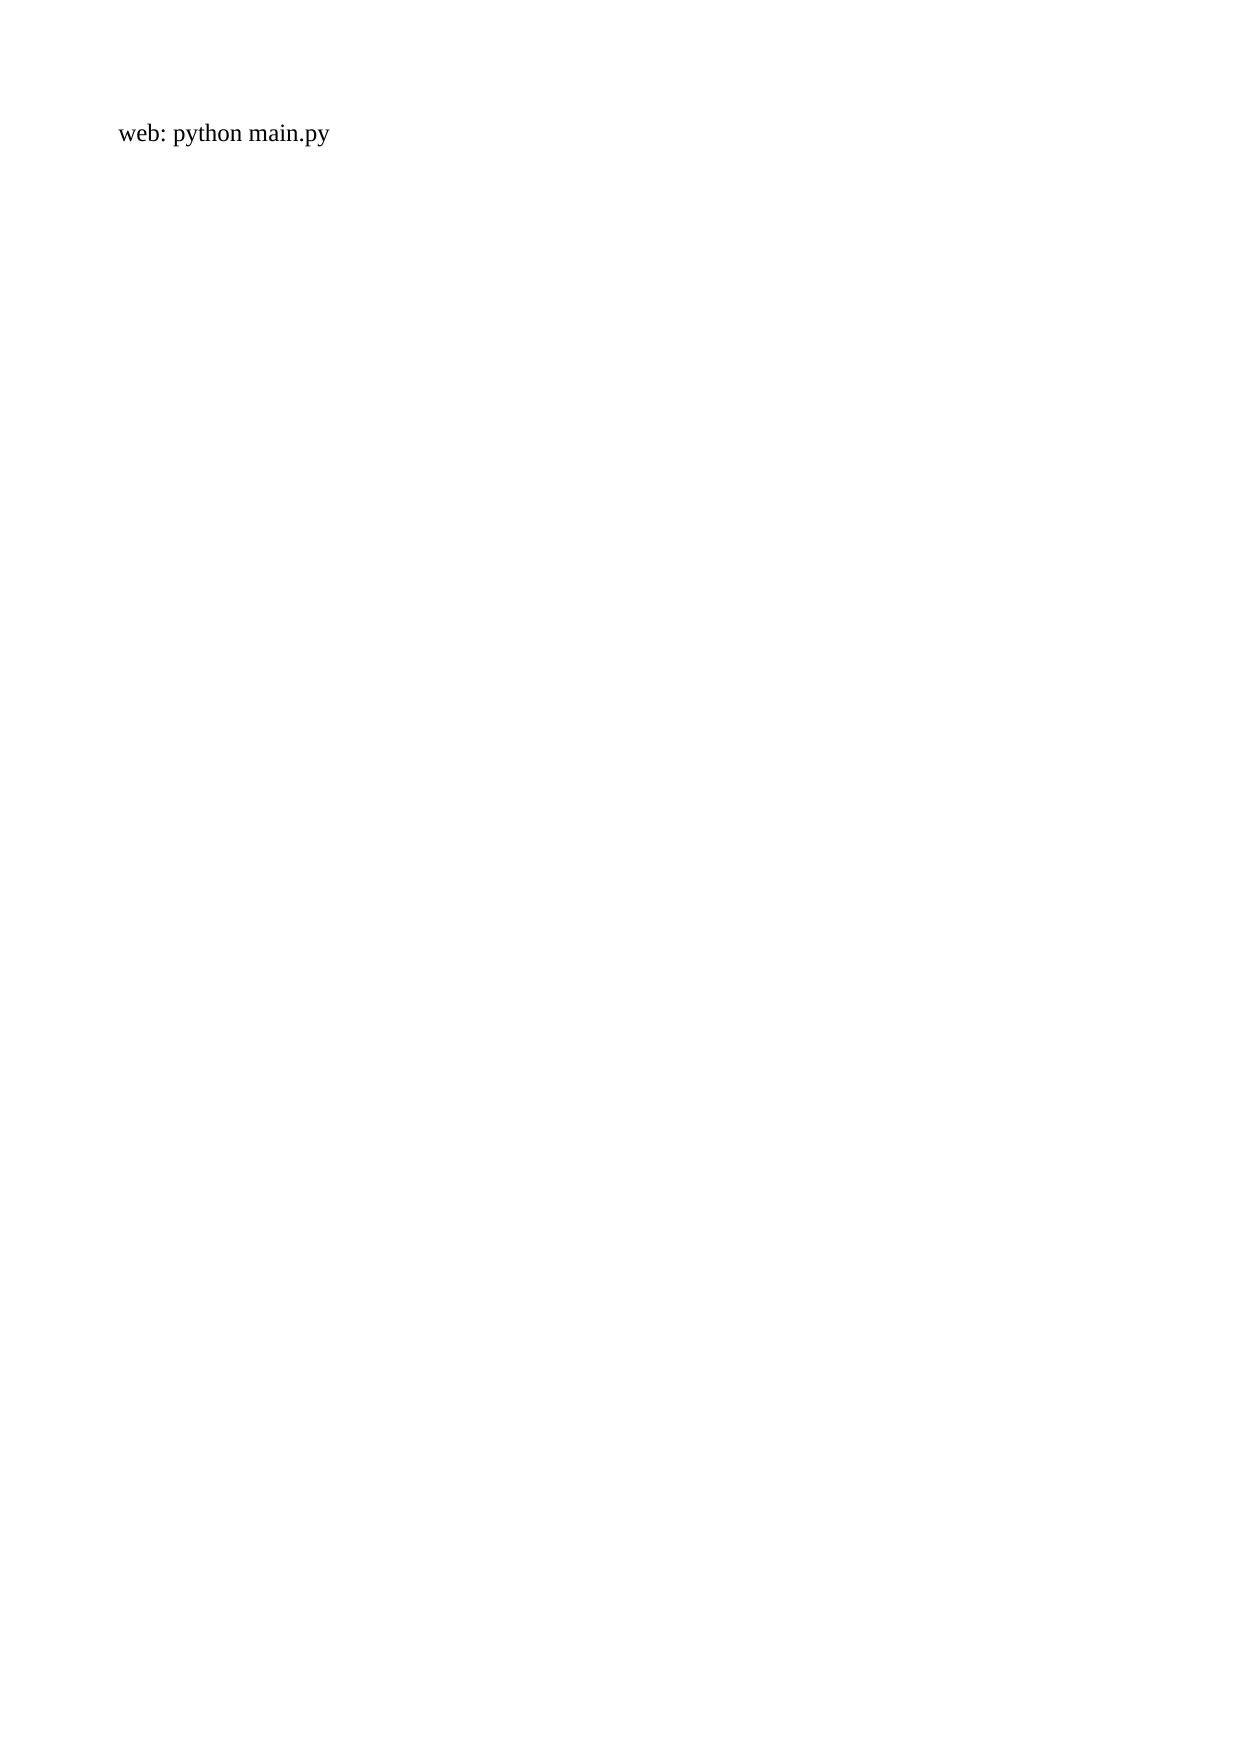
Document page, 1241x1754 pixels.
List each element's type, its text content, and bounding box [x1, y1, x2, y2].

text web: python main.py [118, 118, 1122, 147]
